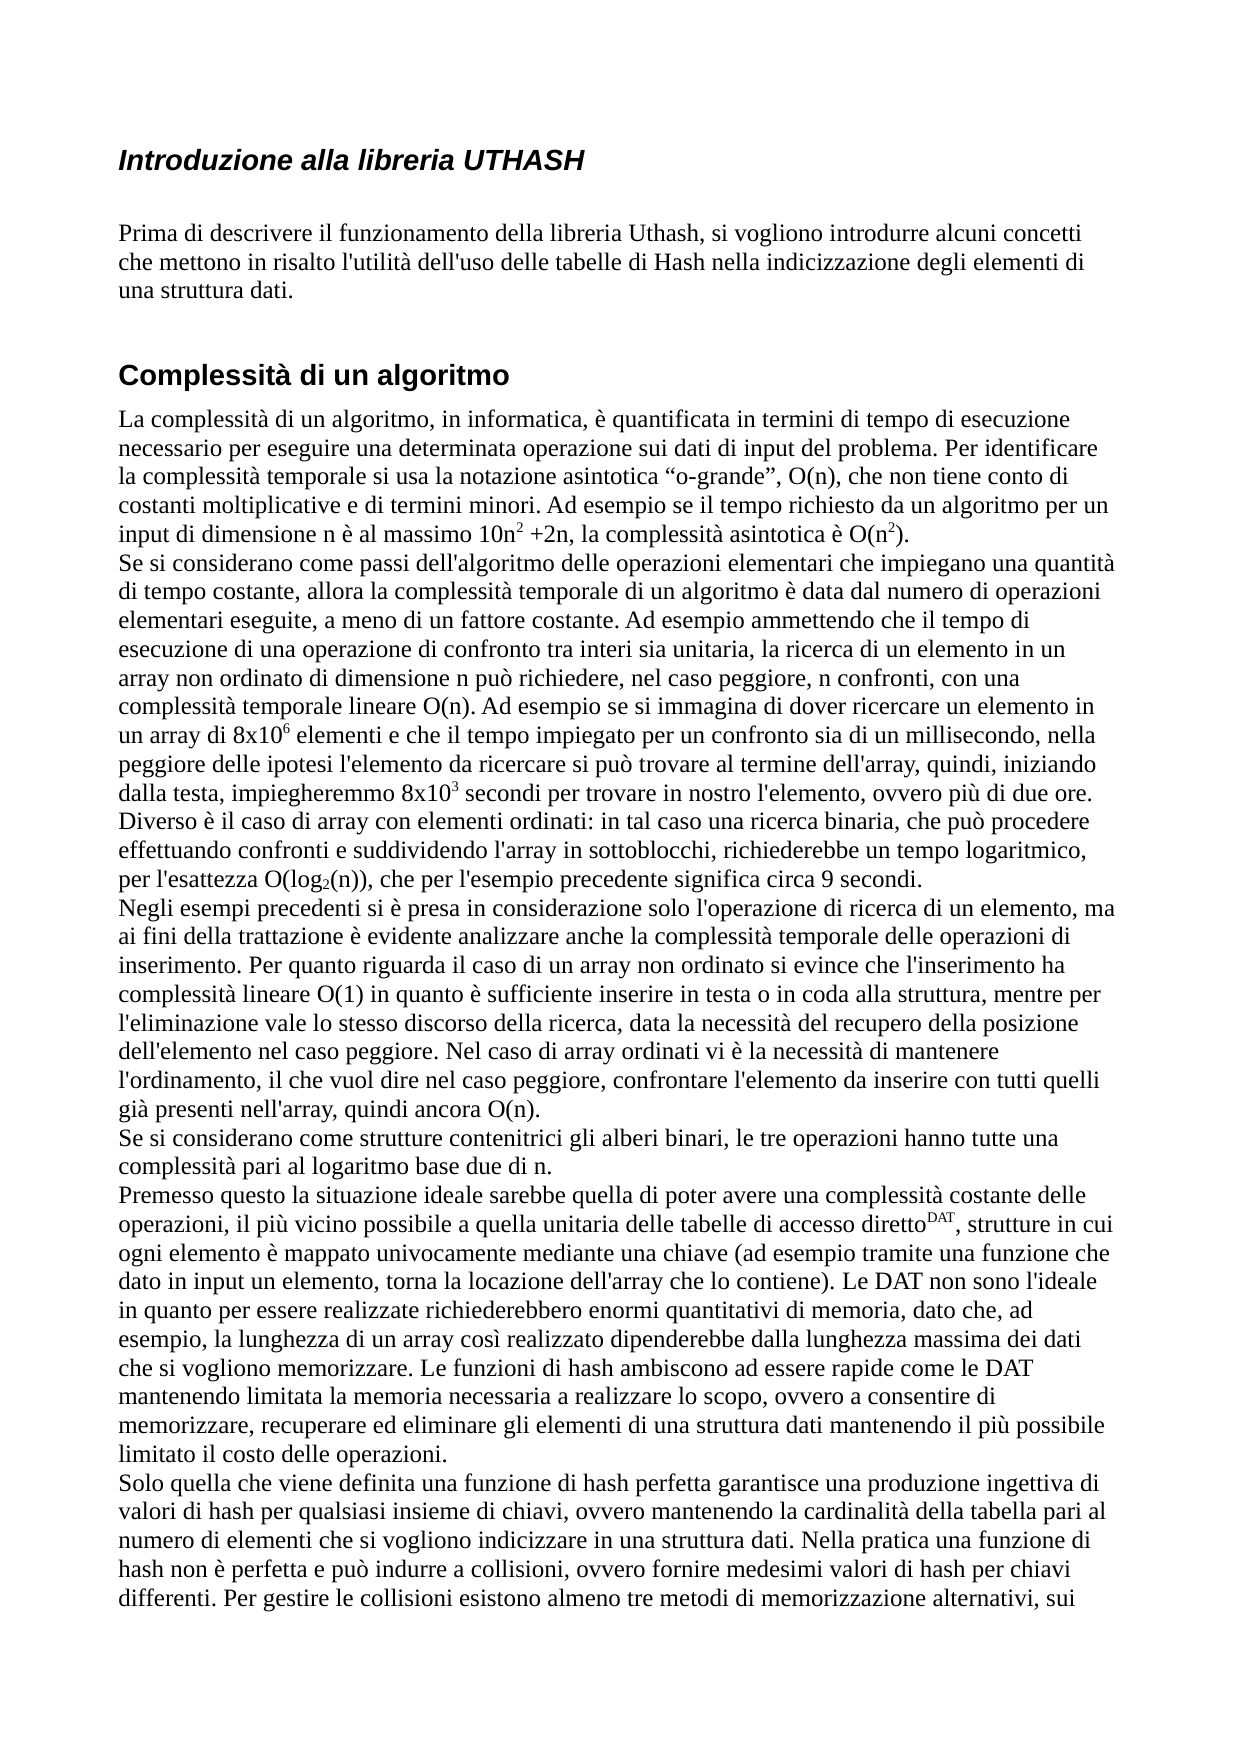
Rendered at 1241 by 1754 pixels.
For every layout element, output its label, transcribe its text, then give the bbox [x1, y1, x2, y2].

text Se si considerano come strutture contenitrici gli alberi binari, le tre operazioni hanno tutte una complessità pari al logaritmo base due di n. [118, 1123, 1122, 1180]
text Negli esempi precedenti si è presa in considerazione solo l'operazione di ricerca di un elemento, ma ai fini della trattazione è evidente analizzare anche la complessità temporale delle operazioni di inserimento. Per quanto riguarda il caso di un array non ordinato si evince che l'inserimento ha complessità lineare O(1) in quanto è sufficiente inserire in testa o in coda alla struttura, mentre per l'eliminazione vale lo stesso discorso della ricerca, data la necessità del recupero della posizione dell'elemento nel caso peggiore. Nel caso di array ordinati vi è la necessità di mantenere l'ordinamento, il che vuol dire nel caso peggiore, confrontare l'elemento da inserire con tutti quelli già presenti nell'array, quindi ancora O(n). [118, 893, 1122, 1123]
text Se si considerano come passi dell'algoritmo delle operazioni elementari che impiegano una quantità di tempo costante, allora la complessità temporale di un algoritmo è data dal numero di operazioni elementari eseguite, a meno di un fattore costante. Ad esempio ammettendo che il tempo di esecuzione di una operazione di confronto tra interi sia unitaria, la ricerca di un elemento in un array non ordinato di dimensione n può richiedere, nel caso peggiore, n confronti, con una complessità temporale lineare O(n). Ad esempio se si immagina di dover ricercare un elemento in un array di 8x106 elementi e che il tempo impiegato per un confronto sia di un millisecondo, nella peggiore delle ipotesi l'elemento da ricercare si può trovare al termine dell'array, quindi, iniziando dalla testa, impiegheremmo 8x103 secondi per trovare in nostro l'elemento, ovvero più di due ore. [118, 548, 1122, 806]
text Diverso è il caso di array con elementi ordinati: in tal caso una ricerca binaria, che può procedere effettuando confronti e suddividendo l'array in sottoblocchi, richiederebbe un tempo logaritmico, per l'esattezza O(log2(n)), che per l'esempio precedente significa circa 9 secondi. [118, 806, 1122, 893]
text Prima di descrivere il funzionamento della libreria Uthash, si vogliono introdurre alcuni concetti che mettono in risalto l'utilità dell'uso delle tabelle di Hash nella indicizzazione degli elementi di una struttura dati. [118, 218, 1122, 304]
text Premesso questo la situazione ideale sarebbe quella di poter avere una complessità costante delle operazioni, il più vicino possibile a quella unitaria delle tabelle di accesso direttoDAT, strutture in cui ogni elemento è mappato univocamente mediante una chiave (ad esempio tramite una funzione che dato in input un elemento, torna la locazione dell'array che lo contiene). Le DAT non sono l'ideale in quanto per essere realizzate richiederebbero enormi quantitativi di memoria, dato che, ad esempio, la lunghezza di un array così realizzato dipenderebbe dalla lunghezza massima dei dati che si vogliono memorizzare. Le funzioni di hash ambiscono ad essere rapide come le DAT mantenendo limitata la memoria necessaria a realizzare lo scopo, ovvero a consentire di memorizzare, recuperare ed eliminare gli elementi di una struttura dati mantenendo il più possibile limitato il costo delle operazioni. [118, 1180, 1122, 1468]
subtitle Complessità di un algoritmo [118, 358, 1122, 391]
subtitle Introduzione alla libreria UTHASH [118, 143, 1122, 177]
text La complessità di un algoritmo, in informatica, è quantificata in termini di tempo di esecuzione necessario per eseguire una determinata operazione sui dati di input del problema. Per identificare la complessità temporale si usa la notazione asintotica “o-grande”, O(n), che non tiene conto di costanti moltiplicative e di termini minori. Ad esempio se il tempo richiesto da un algoritmo per un input di dimensione n è al massimo 10n2 +2n, la complessità asintotica è O(n2). [118, 404, 1122, 548]
text Solo quella che viene definita una funzione di hash perfetta garantisce una produzione ingettiva di valori di hash per qualsiasi insieme di chiavi, ovvero mantenendo la cardinalità della tabella pari al numero di elementi che si vogliono indicizzare in una struttura dati. Nella pratica una funzione di hash non è perfetta e può indurre a collisioni, ovvero fornire medesimi valori di hash per chiavi differenti. Per gestire le collisioni esistono almeno tre metodi di memorizzazione alternativi, sui [118, 1468, 1122, 1611]
